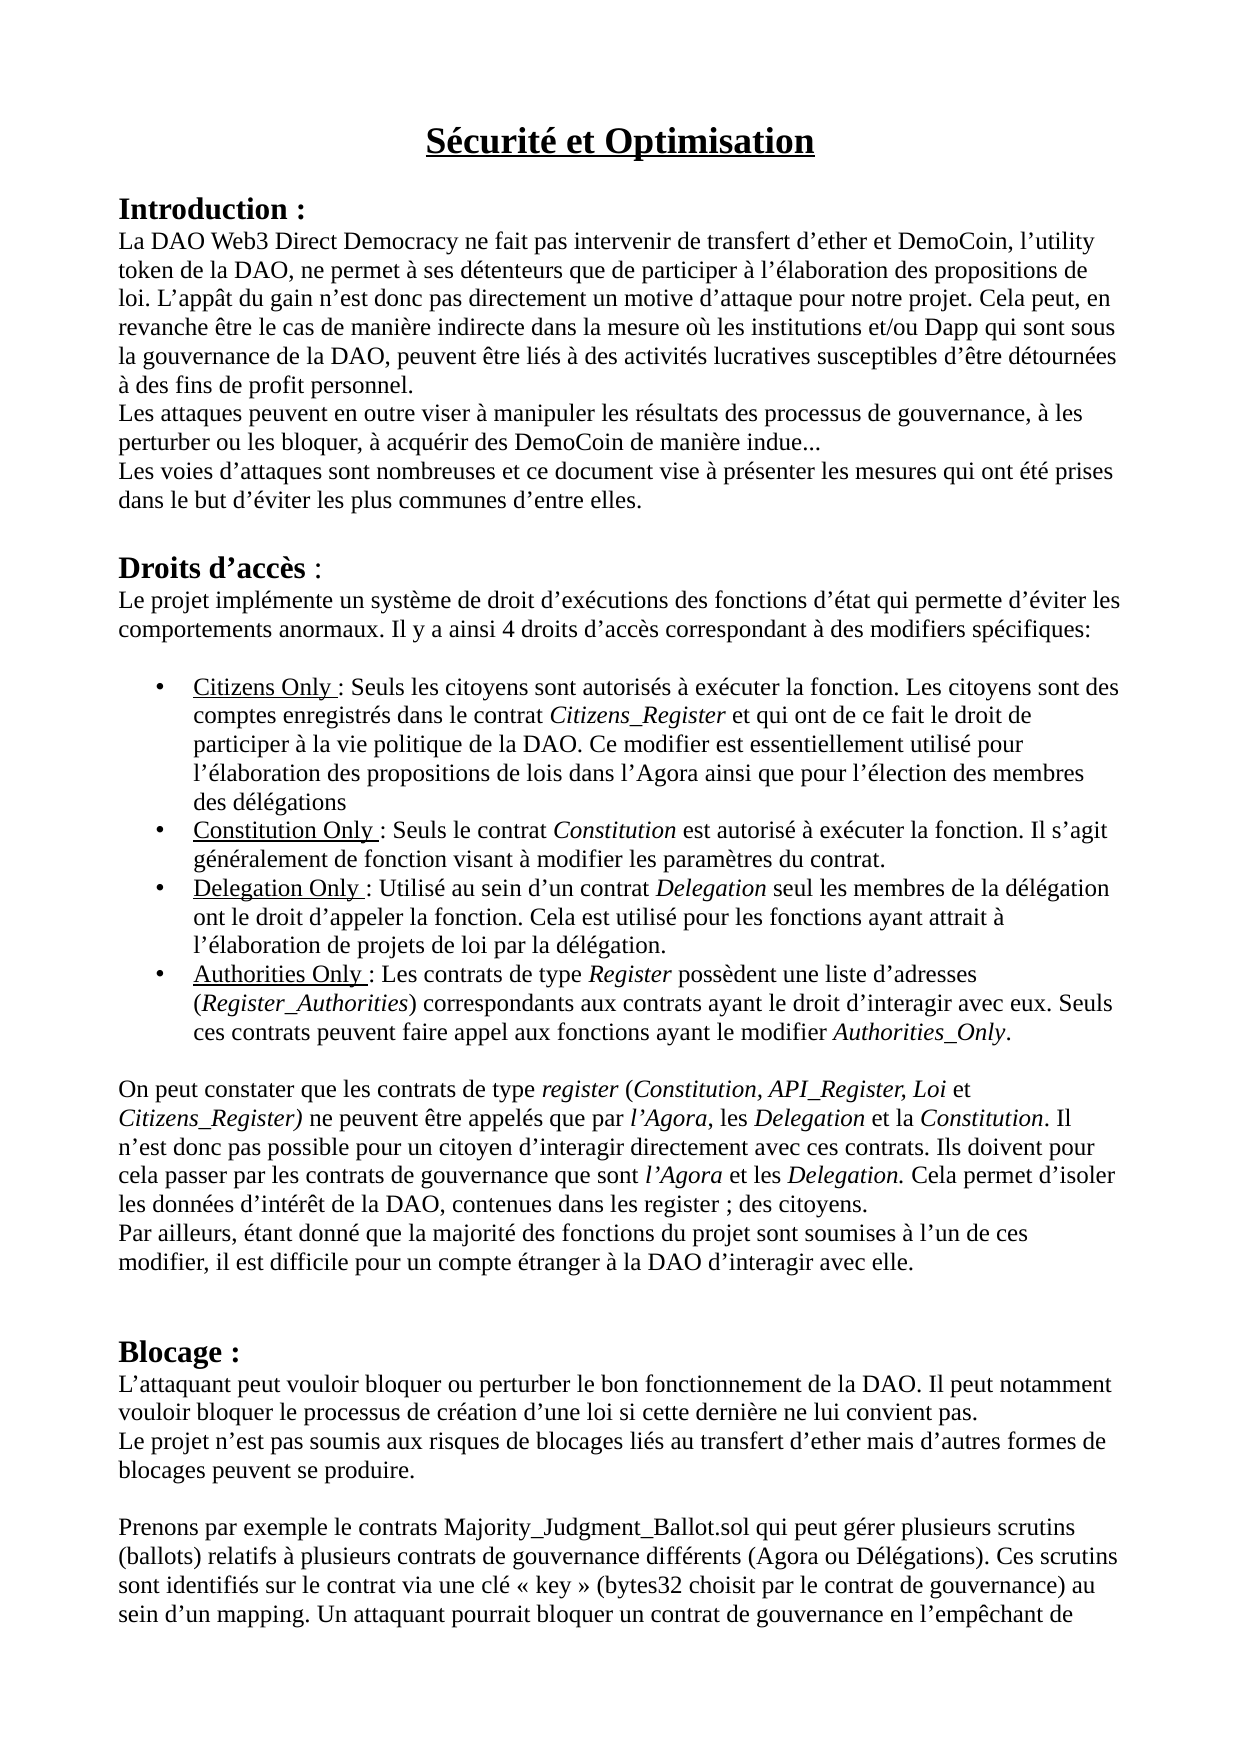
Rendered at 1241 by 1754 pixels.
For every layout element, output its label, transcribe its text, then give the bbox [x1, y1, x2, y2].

list Delegation Only : Utilisé au sein d’un contrat Delegation seul les membres de la délégation ont le droit d’appeler la fonction. Cela est utilisé pour les fonctions ayant attrait à l’élaboration de projets de loi par la délégation. [156, 873, 1122, 959]
list Constitution Only : Seuls le contrat Constitution est autorisé à exécuter la fonction. Il s’agit généralement de fonction visant à modifier les paramètres du contrat. [156, 815, 1122, 873]
text Sécurité et Optimisation [118, 118, 1122, 161]
text Blocage : [118, 1333, 1122, 1369]
text Les attaques peuvent en outre viser à manipuler les résultats des processus de gouvernance, à les perturber ou les bloquer, à acquérir des DemoCoin de manière indue... [118, 398, 1122, 456]
text Les voies d’attaques sont nombreuses et ce document vise à présenter les mesures qui ont été prises dans le but d’éviter les plus communes d’entre elles. [118, 456, 1122, 513]
list Authorities Only : Les contrats de type Register possèdent une liste d’adresses (Register_Authorities) correspondants aux contrats ayant le droit d’interagir avec eux. Seuls ces contrats peuvent faire appel aux fonctions ayant le modifier Authorities_Only. [156, 959, 1122, 1045]
text Le projet implémente un système de droit d’exécutions des fonctions d’état qui permette d’éviter les comportements anormaux. Il y a ainsi 4 droits d’accès correspondant à des modifiers spécifiques: [118, 585, 1122, 643]
text Par ailleurs, étant donné que la majorité des fonctions du projet sont soumises à l’un de ces modifier, il est difficile pour un compte étranger à la DAO d’interagir avec elle. [118, 1218, 1122, 1275]
text Le projet n’est pas soumis aux risques de blocages liés au transfert d’ether mais d’autres formes de blocages peuvent se produire. [118, 1426, 1122, 1484]
text On peut constater que les contrats de type register (Constitution, API_Register, Loi et Citizens_Register) ne peuvent être appelés que par l’Agora, les Delegation et la Constitution. Il n’est donc pas possible pour un citoyen d’interagir directement avec ces contrats. Ils doivent pour cela passer par les contrats de gouvernance que sont l’Agora et les Delegation. Cela permet d’isoler les données d’intérêt de la DAO, contenues dans les register ; des citoyens. [118, 1074, 1122, 1218]
text Droits d’accès : [118, 549, 1122, 585]
list Citizens Only : Seuls les citoyens sont autorisés à exécuter la fonction. Les citoyens sont des comptes enregistrés dans le contrat Citizens_Register et qui ont de ce fait le droit de participer à la vie politique de la DAO. Ce modifier est essentiellement utilisé pour l’élaboration des propositions de lois dans l’Agora ainsi que pour l’élection des membres des délégations [156, 672, 1122, 815]
text Introduction : [118, 190, 1122, 226]
text L’attaquant peut vouloir bloquer ou perturber le bon fonctionnement de la DAO. Il peut notamment vouloir bloquer le processus de création d’une loi si cette dernière ne lui convient pas. [118, 1369, 1122, 1426]
text Prenons par exemple le contrats Majority_Judgment_Ballot.sol qui peut gérer plusieurs scrutins (ballots) relatifs à plusieurs contrats de gouvernance différents (Agora ou Délégations). Ces scrutins sont identifiés sur le contrat via une clé « key » (bytes32 choisit par le contrat de gouvernance) au sein d’un mapping. Un attaquant pourrait bloquer un contrat de gouvernance en l’empêchant de [118, 1512, 1122, 1627]
text La DAO Web3 Direct Democracy ne fait pas intervenir de transfert d’ether et DemoCoin, l’utility token de la DAO, ne permet à ses détenteurs que de participer à l’élaboration des propositions de loi. L’appât du gain n’est donc pas directement un motive d’attaque pour notre projet. Cela peut, en revanche être le cas de manière indirecte dans la mesure où les institutions et/ou Dapp qui sont sous la gouvernance de la DAO, peuvent être liés à des activités lucratives susceptibles d’être détournées à des fins de profit personnel. [118, 226, 1122, 398]
